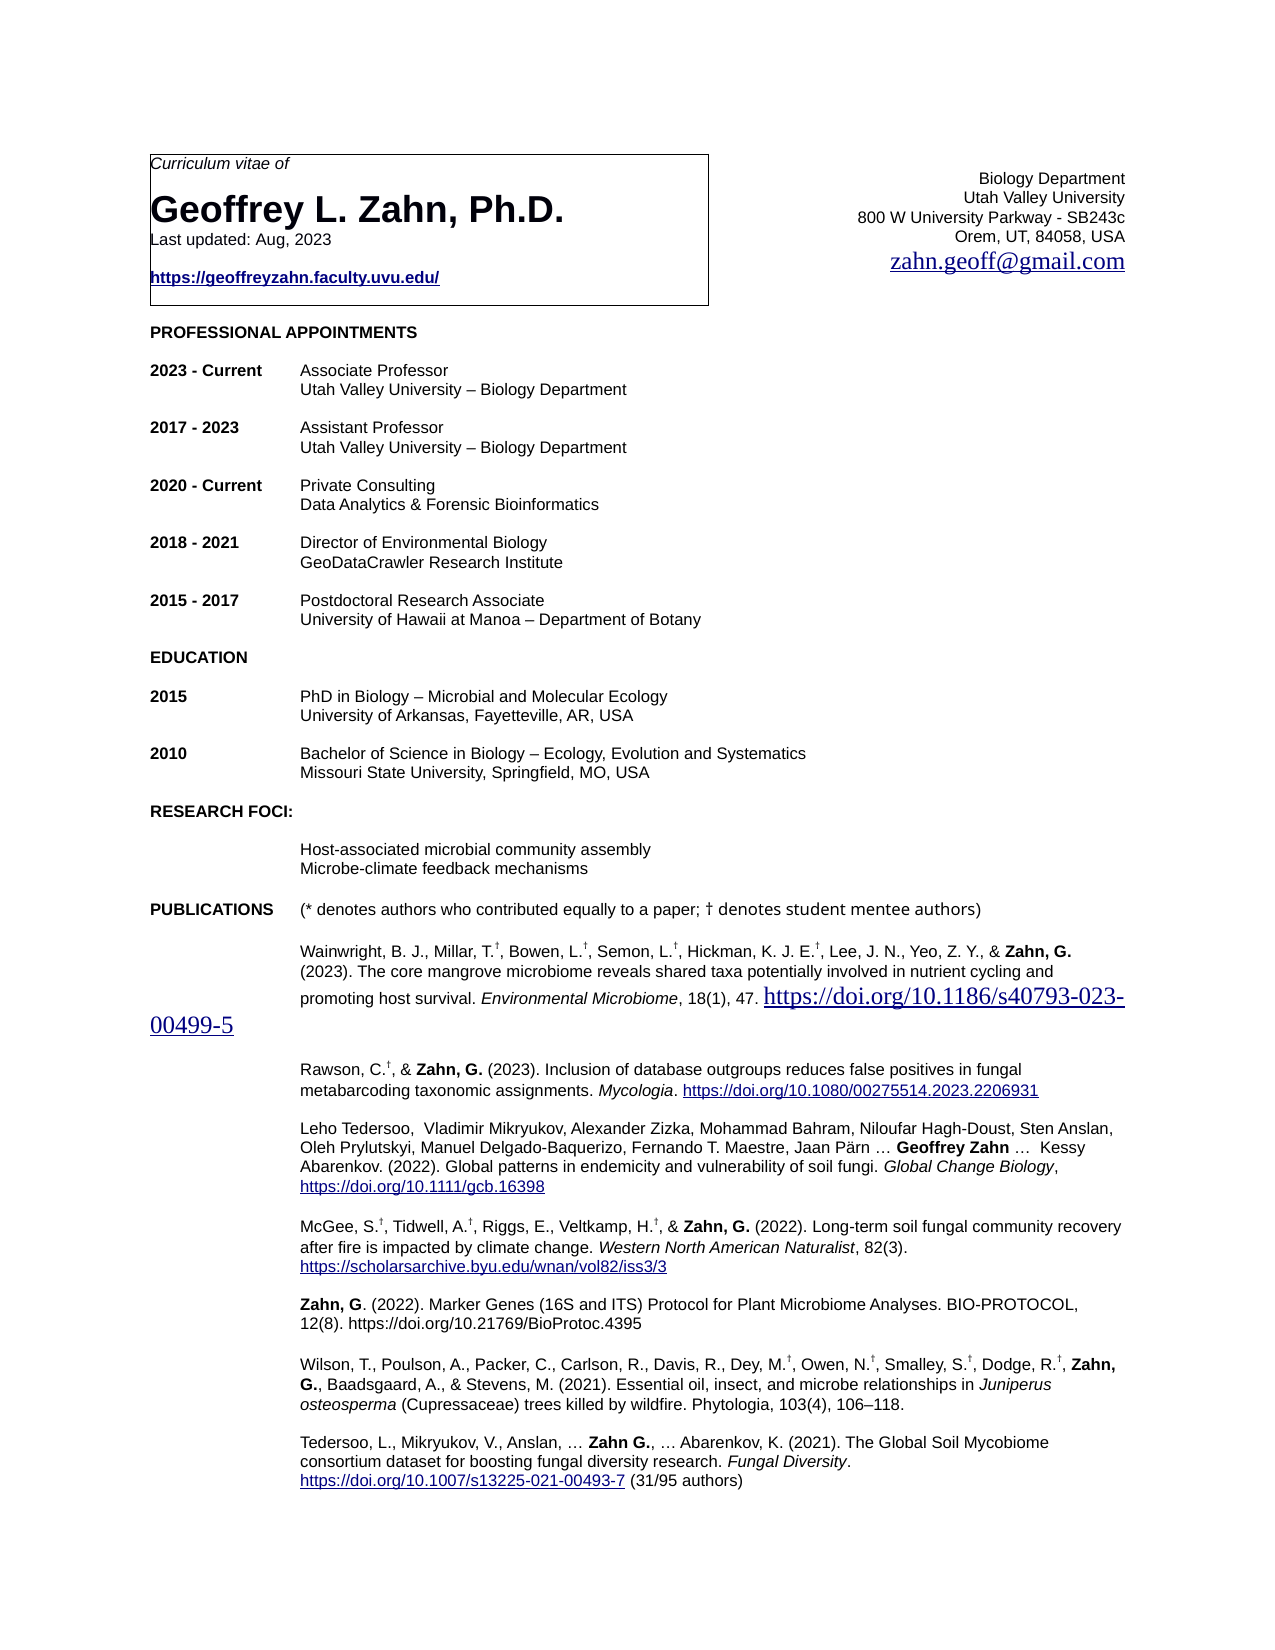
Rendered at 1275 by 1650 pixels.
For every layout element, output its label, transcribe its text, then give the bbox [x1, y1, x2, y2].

text Leho Tedersoo, Vladimir Mikryukov, Alexander Zizka, Mohammad Bahram, Niloufar Hagh-Doust, Sten Anslan, Oleh Prylutskyi, Manuel Delgado-Baquerizo, Fernando T. Maestre, Jaan Pärn … Geoffrey Zahn … Kessy Abarenkov. (2022). Global patterns in endemicity and vulnerability of soil fungi. Global Change Biology, https://doi.org/10.1111/gcb.16398 [150, 1119, 1125, 1196]
text https://doi.org/10.1007/s13225-021-00493-7 (31/95 authors) [150, 1471, 1125, 1490]
text 2023 - Current Associate Professor [150, 361, 1125, 380]
text Rawson, C.†, & Zahn, G. (2023). Inclusion of database outgroups reduces false positives in fungal metabarcoding taxonomic assignments. Mycologia. https://doi.org/10.1080/00275514.2023.2206931 [150, 1058, 1125, 1100]
text RESEARCH FOCI: [150, 802, 1125, 821]
text McGee, S.†, Tidwell, A.†, Riggs, E., Veltkamp, H.†, & Zahn, G. (2022). Long-term soil fungal community recovery after fire is impacted by climate change. Western North American Naturalist, 82(3). https://scholarsarchive.byu.edu/wnan/vol82/iss3/3 [150, 1215, 1125, 1276]
text University of Arkansas, Fayetteville, AR, USA Oxford [150, 706, 1125, 725]
text 2017 - 2023 Assistant Professor [150, 418, 1125, 437]
text 2020 - Current Private Consulting [150, 476, 1125, 495]
text 2015 - 2017 Postdoctoral Research Associate [150, 591, 1125, 610]
text EDUCATION [150, 648, 1125, 667]
text Curriculum vitae of [151, 155, 708, 173]
text zahn.geoff@gmail.com [709, 246, 1125, 274]
text Utah Valley University 800 W University Parkway - SB243c [709, 188, 1125, 227]
text Data Analytics & Forensic Bioinformatics [150, 495, 1125, 514]
text GeoDataCrawler Research Institute [150, 552, 1125, 572]
text PROFESSIONAL APPOINTMENTS [150, 322, 1125, 342]
text Utah Valley University – Biology Department [150, 380, 1125, 399]
text University of Hawaii at Manoa – Department of Botany [150, 610, 1125, 629]
text 2010 Bachelor of Science in Biology – Ecology, Evolution and Systematics [150, 744, 1125, 763]
text Wainwright, B. J., Millar, T.†, Bowen, L.†, Semon, L.†, Hickman, K. J. E.†, Lee, J. N., Yeo, Z. Y., & Zahn, G. (2023). The core mangrove microbiome reveals shared taxa potentially involved in nutrient cycling and promoting host survival. Environmental Microbiome, 18(1), 47. https://doi.org/10.1186/s40793-023-00499-5 [150, 939, 1125, 1039]
text Geoffrey L. Zahn, Ph.D. [151, 187, 708, 230]
text Utah Valley University – Biology Department [150, 437, 1125, 457]
text Orem, UT, 84058, USA [709, 227, 1125, 246]
text Missouri State University, Springfield, MO, USA Cambridge [150, 763, 1125, 782]
text Host-associated microbial community assembly [150, 840, 1125, 859]
text 2015 PhD in Biology – Microbial and Molecular Ecology [150, 687, 1125, 706]
text PUBLICATIONS (* denotes authors who contributed equally to a paper; † denotes student mentee authors) [150, 897, 1125, 920]
text Last updated: Aug, 2023 [151, 230, 708, 249]
text Biology Department [150, 150, 1125, 188]
text Microbe-climate feedback mechanisms [150, 859, 1125, 878]
text 2018 - 2021 Director of Environmental Biology [150, 533, 1125, 552]
text Wilson, T., Poulson, A., Packer, C., Carlson, R., Davis, R., Dey, M.†, Owen, N.†, Smalley, S.†, Dodge, R.†, Zahn, G., Baadsgaard, A., & Stevens, M. (2021). Essential oil, insect, and microbe relationships in Juniperus osteosperma (Cupressaceae) trees killed by wildfire. Phytologia, 103(4), 106–118. [150, 1352, 1125, 1413]
text Tedersoo, L., Mikryukov, V., Anslan, … Zahn G., … Abarenkov, K. (2021). The Global Soil Mycobiome consortium dataset for boosting fungal diversity research. Fungal Diversity. [150, 1433, 1125, 1471]
text https://geoffreyzahn.faculty.uvu.edu/ [151, 268, 708, 287]
text Zahn, G. (2022). Marker Genes (16S and ITS) Protocol for Plant Microbiome Analyses. BIO-PROTOCOL, 12(8). https://doi.org/10.21769/BioProtoc.4395 [150, 1295, 1125, 1333]
